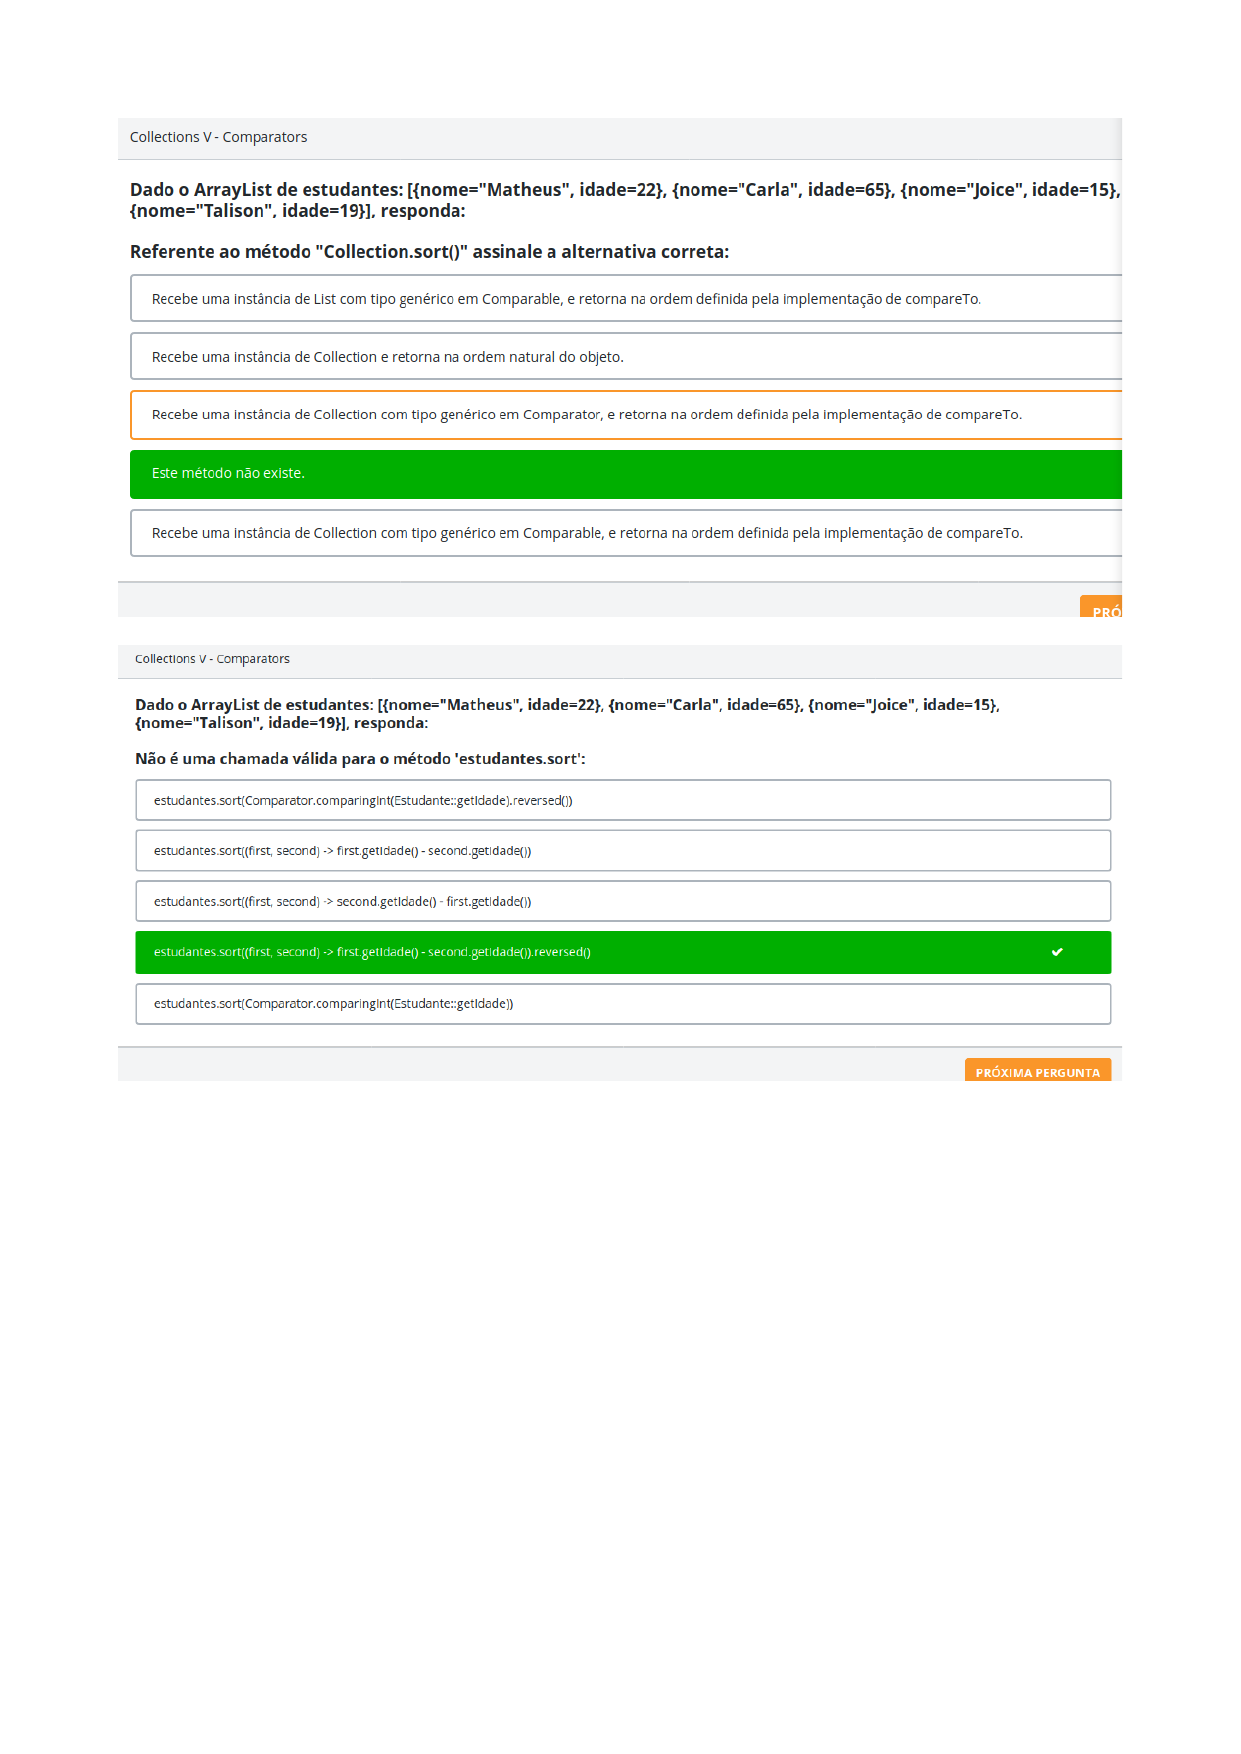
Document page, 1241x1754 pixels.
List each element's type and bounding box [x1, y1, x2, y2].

table_cell [118, 1167, 1122, 1196]
table_cell [118, 617, 1122, 645]
picture [118, 118, 1123, 617]
table_cell [118, 1109, 1122, 1138]
table_cell [118, 1138, 1122, 1167]
table_cell [118, 1081, 1122, 1109]
picture [118, 645, 1123, 1081]
table_cell [118, 1196, 1122, 1224]
